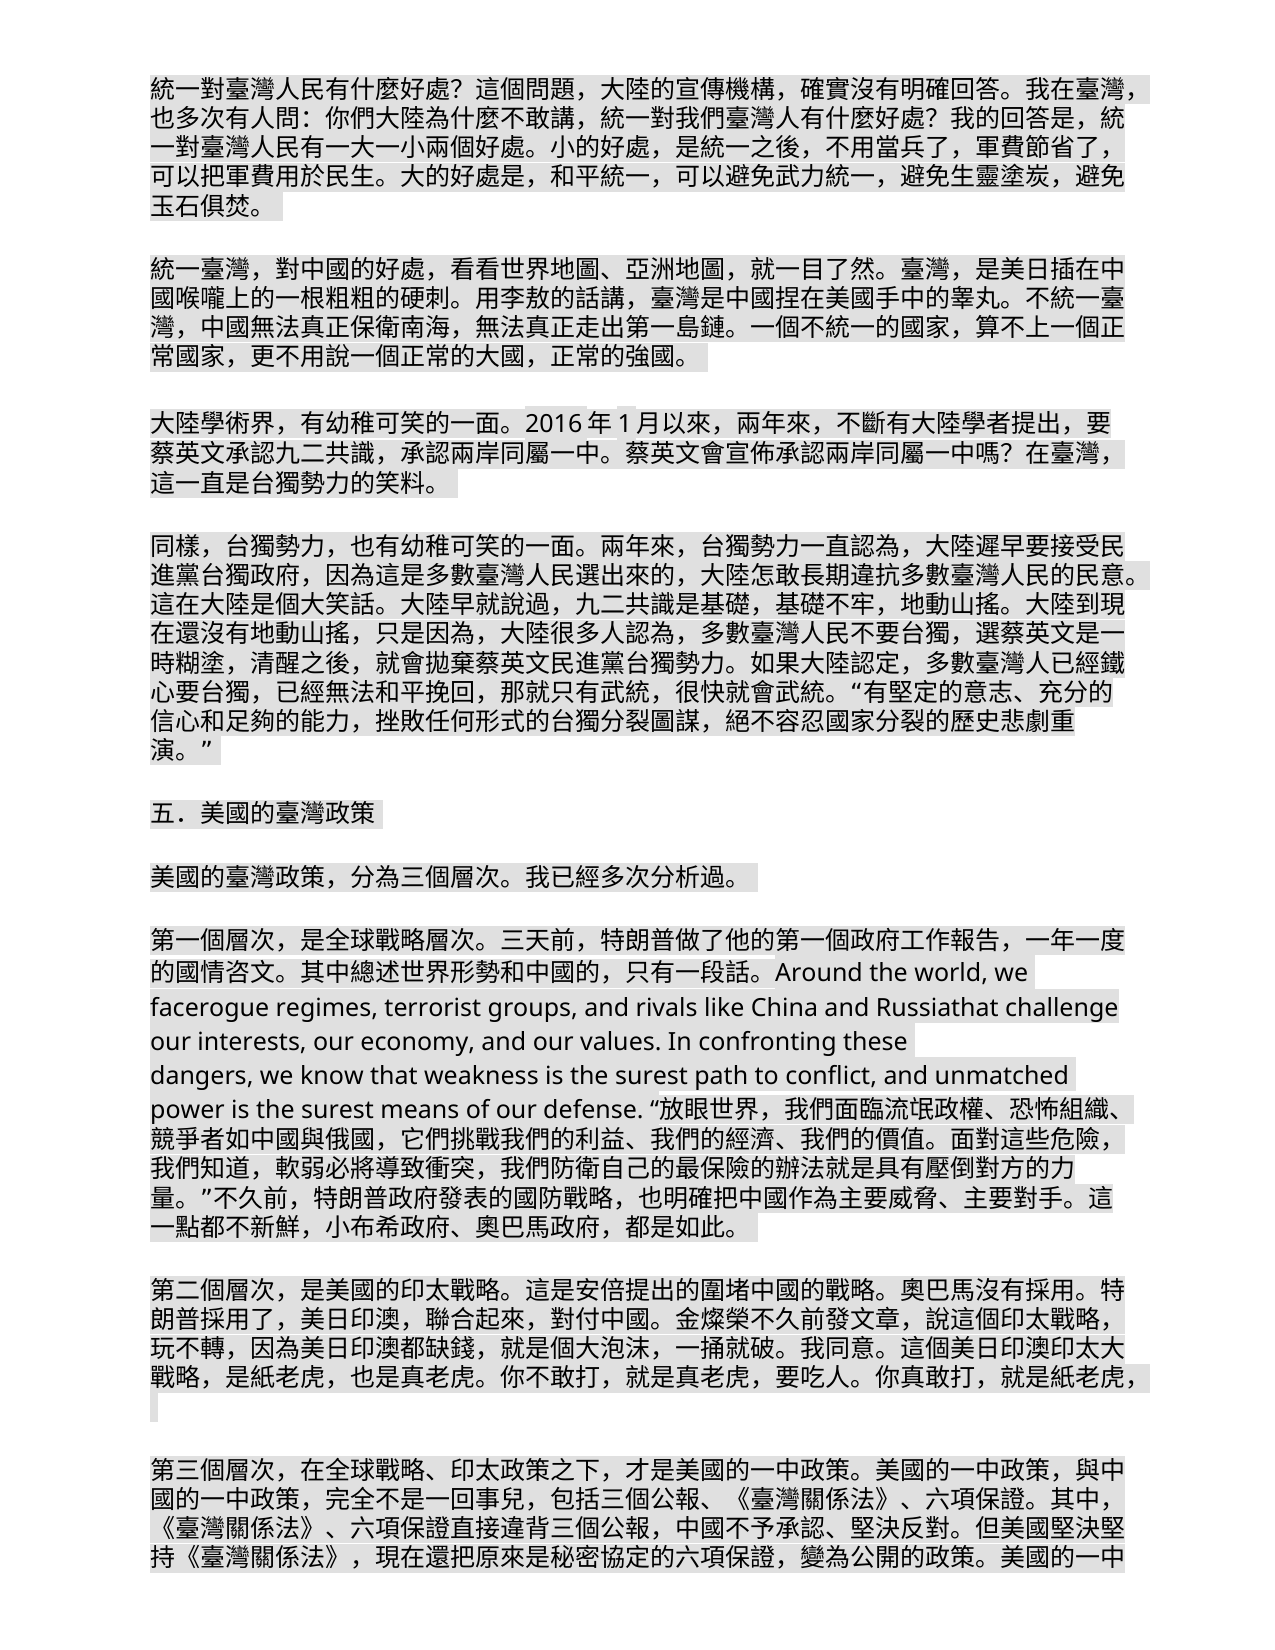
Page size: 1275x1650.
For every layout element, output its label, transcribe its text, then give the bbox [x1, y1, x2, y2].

text 以下我節錄最近李毅先生的談話文章，我想本版或許有人不愛看，陳醫生如果覺得不妥就刪了吧，但我覺得夠理性，值得大家想想 原文頗長，網址如下https://bbs.wenxuecity.com/military/1527126.html -------------- 目前，大陸統一勢力，與臺灣的台獨勢力，雙方看法對立衝突，差距巨大，沒有任何交集之處。 大陸認為，大陸產值世界第二，正在趕超美國，軍費世界第二，現在大陸的產值是臺灣的21倍，每年增長一個臺灣，軍費是臺灣的15倍，外匯底存是臺灣的7倍，深圳的財政收入已經超過臺灣好幾年，大陸軍隊幾年前已經在渤海、東海、台海對美日取得壓倒優勢，解放軍解放臺灣以小時記，台獨就是找死，就是談統一，現在臺灣的籌碼也一天天減少，想不通，在這種形勢下，臺灣怎麼會有人堅決搞台獨？腦子什麼地方不清楚嗎？ 台獨勢力認為，臺灣產值世界第20，軍事力量至少世界第17，社會經濟早就進入發達社會，人均產值遠超大陸，社會保障遠超大陸，全民教育，全民健保，環境優美，臺灣海峽是天然屏障，大陸與美國、日本、印度、朝鮮、韓國、越南、澳大利亞的關係都不好，美國、日本堅定支持臺灣，臺灣護照在世界100多個國家免簽，臺灣有民主自由，臺灣的朋友遍西方，統一對臺灣沒有任何好處，獨立對臺灣沒有壞處，永遠分裂對臺灣沒有任何壞處，大陸黨政軍完全貪腐，大陸的將軍都是花錢買的，根本不能打仗，大陸軍隊進攻臺灣之日，就是大陸政府垮臺之時。所以，大陸過去、現在、將來、永遠不敢進攻臺灣。既然大陸不敢武統，那麼台獨不就已經成功了嗎？ 站在大陸，統一是有道理的，多數人民支持統一。站在臺灣，台獨是有道理的，多數人民支持台獨。 統一對臺灣人民有什麼好處？這個問題，大陸的宣傳機構，確實沒有明確回答。我在臺灣，也多次有人問：你們大陸為什麼不敢講，統一對我們臺灣人有什麼好處？我的回答是，統一對臺灣人民有一大一小兩個好處。小的好處，是統一之後，不用當兵了，軍費節省了，可以把軍費用於民生。大的好處是，和平統一，可以避免武力統一，避免生靈塗炭，避免玉石俱焚。 統一臺灣，對中國的好處，看看世界地圖、亞洲地圖，就一目了然。臺灣，是美日插在中國喉嚨上的一根粗粗的硬刺。用李敖的話講，臺灣是中國捏在美國手中的睾丸。不統一臺灣，中國無法真正保衛南海，無法真正走出第一島鏈。一個不統一的國家，算不上一個正常國家，更不用說一個正常的大國，正常的強國。 大陸學術界，有幼稚可笑的一面。2016年1月以來，兩年來，不斷有大陸學者提出，要蔡英文承認九二共識，承認兩岸同屬一中。蔡英文會宣佈承認兩岸同屬一中嗎？在臺灣，這一直是台獨勢力的笑料。 同樣，台獨勢力，也有幼稚可笑的一面。兩年來，台獨勢力一直認為，大陸遲早要接受民進黨台獨政府，因為這是多數臺灣人民選出來的，大陸怎敢長期違抗多數臺灣人民的民意。這在大陸是個大笑話。大陸早就說過，九二共識是基礎，基礎不牢，地動山搖。大陸到現在還沒有地動山搖，只是因為，大陸很多人認為，多數臺灣人民不要台獨，選蔡英文是一時糊塗，清醒之後，就會拋棄蔡英文民進黨台獨勢力。如果大陸認定，多數臺灣人已經鐵心要台獨，已經無法和平挽回，那就只有武統，很快就會武統。“有堅定的意志、充分的信心和足夠的能力，挫敗任何形式的台獨分裂圖謀，絕不容忍國家分裂的歷史悲劇重演。” 五．美國的臺灣政策 美國的臺灣政策，分為三個層次。我已經多次分析過。 第一個層次，是全球戰略層次。三天前，特朗普做了他的第一個政府工作報告，一年一度的國情咨文。其中總述世界形勢和中國的，只有一段話。Around the world, we facerogue regimes, terrorist groups, and rivals like China and Russiathat challenge our interests, our economy, and our values. In confronting these dangers, we know that weakness is the surest path to conflict, and unmatched power is the surest means of our defense. “放眼世界，我們面臨流氓政權、恐怖組織、競爭者如中國與俄國，它們挑戰我們的利益、我們的經濟、我們的價值。面對這些危險，我們知道，軟弱必將導致衝突，我們防衛自己的最保險的辦法就是具有壓倒對方的力量。”不久前，特朗普政府發表的國防戰略，也明確把中國作為主要威脅、主要對手。這一點都不新鮮，小布希政府、奧巴馬政府，都是如此。 第二個層次，是美國的印太戰略。這是安倍提出的圍堵中國的戰略。奧巴馬沒有採用。特朗普採用了，美日印澳，聯合起來，對付中國。金燦榮不久前發文章，說這個印太戰略，玩不轉，因為美日印澳都缺錢，就是個大泡沫，一捅就破。我同意。這個美日印澳印太大戰略，是紙老虎，也是真老虎。你不敢打，就是真老虎，要吃人。你真敢打，就是紙老虎， 第三個層次，在全球戰略、印太政策之下，才是美國的一中政策。美國的一中政策，與中國的一中政策，完全不是一回事兒，包括三個公報、《臺灣關係法》、六項保證。其中，《臺灣關係法》、六項保證直接違背三個公報，中國不予承認、堅決反對。但美國堅決堅持《臺灣關係法》，現在還把原來是秘密協定的六項保證，變為公開的政策。美國的一中政策，簡而言之，就是要永遠分裂中國，使得中國永遠不能統一。 直到1996年台海危機，直到15年前，如果大陸武統臺灣，美國鐵定都是要出兵保衛臺灣的。大陸1996年後，痛定思痛，大力發展軍備，特別是海空軍，終於在幾年前從量變到質變，在渤海、東海、台海對美日軍隊取得了壓倒性優勢。現在，雖然美日已經不敢在台海出兵保衛臺灣，但從美國的全球戰略出發，從美國的印太戰略出發，必將用盡出兵之外的其它辦法，加大對臺灣的支援，儘量使得中國永遠分裂，盡可能推遲中國的統一。 這是由美國國家利益決定的，誰做美國總統，都會這麼做。與黨派、思想、個性無關。 六．蔡英文這個人非同尋常 2018年，2020年，面對兩個重要選舉，蔡英文的戰略是什麼？2017年12月29日，蔡英文發表了年終講話，系統闡述了她過去、現在、將來要幹什麼。2018年1月21日，蔡英文做了一個近兩小時的電視專訪，把她年終講話所勾勒的大戰略，又細細地演說了一遍。 蔡英文在執政頭一年到一年半，主要是搞一些比較棘手的改革，兌現競選承諾。比如追殺國民黨的黨產，讓多數臺灣人高興。比如減少軍公教的養老金，軍的後來不敢減，但把公教的減了，多數臺灣人高興。比如增加勞工假期，這個兩頭不討好，工人嫌假期不夠，資本家嫌假期太多。比如停止核電運行，但非核電力沒有跟上，導致局部大停電。比如繼續修改大中小學教材，增加台獨內容。等等。這些，都是她的競選承諾，都是得罪部分人的事情，她不管三七二十一，在執政頭一年到一年半，全部搞完。 其中，她通過了一個四年四千億、每年一千億台幣的基本建設花錢計畫。一年200億人民幣。臺灣政治，是黑金政治，越往基層越黑。要想贏，就要靠錢來綁樁固票。這個每年一千億的錢，通過各級民進黨政府，層層下到基層、下到企業，為民進黨2018、2020的選舉，綁了樁，固了票。臺灣青年痛恨工資低、房價高。蔡英文承諾提高最低工資、大建廉租房，現在已經啟動，進展還算順利，到了2018、2020選舉時，可以用來打動青年人，催票。 臺灣經濟2017年增長2.6%，高於馬英九的1.9%。蔡英文上臺以來臺灣股市大漲，衝破萬點大關。我認為，臺灣經濟，在2018、2019、2020年，都會增長，都不會比馬英九時期差。蔡英文搞產業升級換代，搞高科技，搞戰鬥機、軍艦、中程導彈自己研製，都對經濟有促進。 蔡英文堅決頂住大陸的壓力，堅決不承認兩岸同屬一中。她承諾，她本人意志堅強，她的政府有抗壓能力，只要臺灣人民團結在她周圍，大陸什麼辦法都沒有。大陸計算攻台成本後，在美日壓力下，不敢攻台，臺灣人民不用怕。 我的文筆不好，遠遠比不上蔡英文。看看蔡英文的講話，看看蔡英文的電視採訪，不得不佩服，境界、水準、能力，遠遠高於賴清德、吳敦義、朱立倫、柯文哲。蔡英文充分利用、巧妙利用了國際形勢、亞洲形勢、兩岸形勢、島內形勢對她有利的一面，刻意淡化、巧妙淡化了對她不利的一面。她用這個大戰略打2018、2020的選戰，無敵於臺灣。我繼續認為，2020年，蔡英文競選連任，毫無懸念，目前看不到對手。 七．臺灣 2018、2019 2018年，臺灣九合一選舉。臺灣縣市長的選舉，我分析，民進黨，現有的縣市，不會輸掉，會不會贏得更多的縣市，不好說。國民黨，不會贏得更多的縣市，會不會輸掉現有的縣市，不好說。總之，主張台獨的民進黨輸不了，反對統一的國民黨贏不了。統一勢力，洪秀柱派，新黨，中華統一促進黨，基本上無法參選任何縣市長，是否能選上幾個村長或鄉鎮長，拭目以待。統一勢力，或許能在個別縣市，選上個別縣市議員。 2018年，大陸隆重慶祝改革開放40周年。2019年，大陸隆重慶祝建國70周年。党心、軍心、民心，面對改革開放40周年的輝煌成就，面對建國70周年的輝煌成就，更加三個自信。同時冷眼旁觀臺灣，看看蔡英文民進黨政府會不會自動垮臺，看看臺灣島內的統一勢力會不會迅猛發展，看看和平統一還有沒有希望、還有沒有辦法。 八． 臺灣 2020 對2020年的臺灣，大陸學術界的看法是對立的。一種看法認為，蔡英文必輸，台獨勢力必輸。蔡英文上臺，並不意味著臺灣走向台獨。馬英九執政八年，臺灣經濟搞壞了，國民黨分裂了，人民討厭國民黨，希望換個黨做做看，並不是支持台獨，並不是支持蔡英文、民進黨搞台獨。如果蔡英文、民進黨做不好，經濟搞不好，人民生活搞不好，那麼完全有可能在下一次選舉中被選掉。承認兩岸一中、九二共識的候選人與政黨，完全有可能再選上。蔡英文上臺後，並不順利，困難重重，時有危機，臺灣人民抗議不斷，統一勢力正在臺灣迅速成長，有人在臺灣打出五星紅旗，有人在蔡英文辦公樓前大舉示威，對蔡英文執政的滿意度只有25.7%，而不滿意度高達61.5%。如果蔡英文堅持不承認兩岸一中，堅持不承認九二共識，臺灣經濟、社會將更加困難，蔡英文、民進黨將難以為繼。國民黨或許2020年選上。除非蔡英文承認兩岸一中、九二共識，臺灣經濟社會狀況在2020年不會好，屆時或者臺灣人民拋棄蔡英文、民進黨，或者蔡英文、民進黨被迫承認兩岸一中、九二共識。 另一種看法，我同意的看法，我上面已經詳細解說過了，就是國際形勢、亞洲形勢、兩岸形勢、島內形勢、蔡英文的才能，決定了，蔡英文絕不會承認兩岸同屬一中，蔡英文2020年連任沒有懸念，因為根本沒有競爭對手。統一勢力在臺灣2020年可能無法實現零的突破，繼續崩潰萎縮。2020年選舉結果，臺灣立法院，很可能，還是70個台獨分子，40個反統一分子，0個統一分子。我個人，衷心希望，我的研究結果是錯的，與我對立的觀點是正確的。但不幸的是，我以往的預見，都是對的。 臺灣朝野親愛的朋友們，懇請大家在深夜，平心靜氣地想一想。現在，大陸產值世界第二，正在趕超美國，軍費世界第二，產值是臺灣的21倍，軍費是臺灣的15倍，外匯是臺灣的7倍，深圳市的財政收入已經好幾年大於臺灣財政收入，大陸軍隊幾年前已經在渤海、黃海、台海對美日軍隊取得優勢，美日已經無法軍事介入台海。大陸2018年慶祝改革開放40周年，2019年慶祝建國70周年，2021年慶祝建黨100周年，歌頌輝煌成就，三個自信大增。恰恰就在這個時候，台獨勢力迅猛發展，島內統一勢力迅速消亡、在2018、2020無法實現零的突破，蔡英文、賴清德堅決不承認兩岸同屬一個中國，2020年蔡英文順利連任，2024年賴清德順利接班，那就坐實了和平統一已無可能，大陸黨政軍，大陸14億人民，情何以堪？能夠吞得下、咽得下嗎？臺灣朝野親愛的朋友們，屆時，如果你是大陸軍委主席，你會幹什麼？ [150, 75, 1125, 1573]
